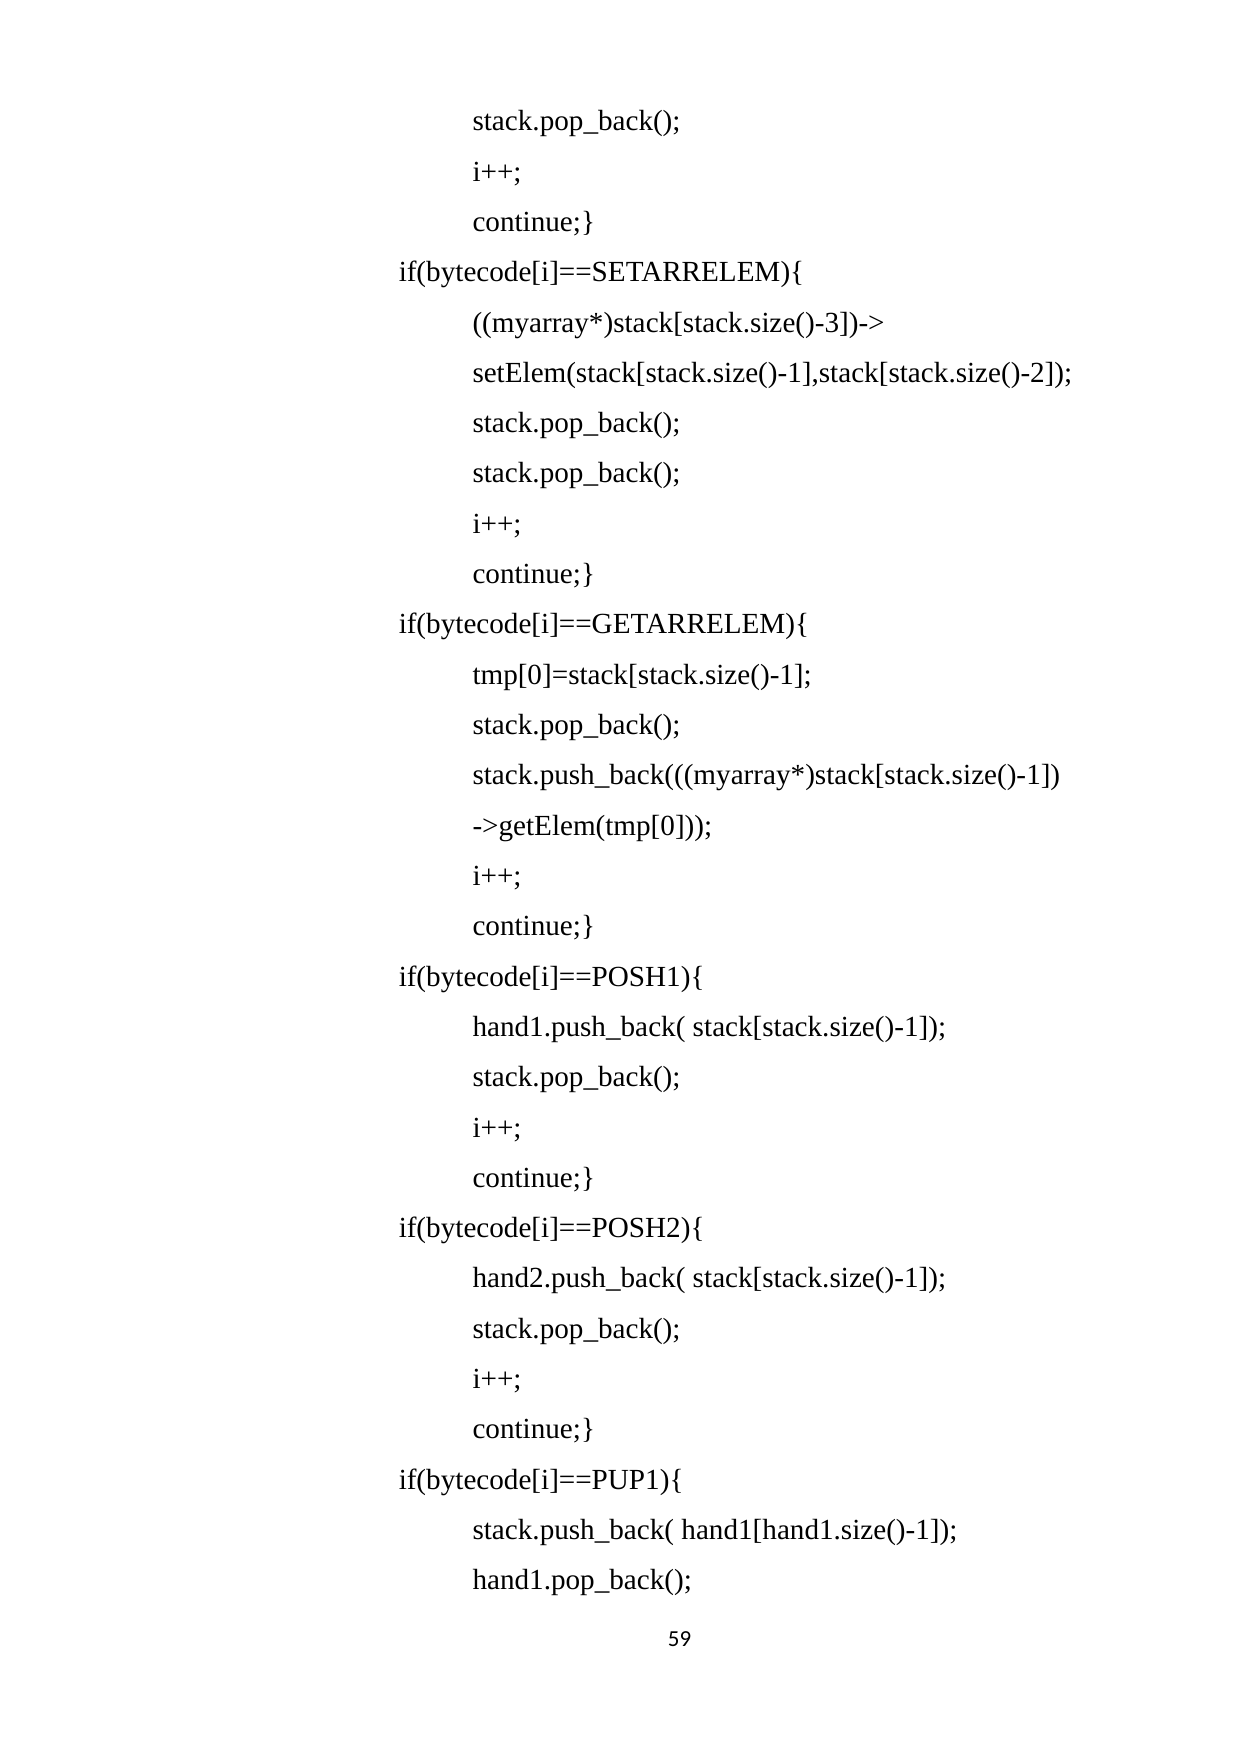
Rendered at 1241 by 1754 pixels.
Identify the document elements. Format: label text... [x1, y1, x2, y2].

subtitle i++; [177, 506, 1181, 539]
subtitle continue;} [177, 204, 1181, 238]
subtitle i++; [177, 1110, 1181, 1143]
subtitle stack.push_back( hand1[hand1.size()-1]); [177, 1512, 1181, 1546]
subtitle continue;} [177, 1160, 1181, 1193]
subtitle hand1.pop_back(); [177, 1562, 1181, 1596]
subtitle stack.pop_back(); [177, 707, 1181, 741]
subtitle if(bytecode[i]==GETARRELEM){ [177, 607, 1181, 640]
subtitle stack.pop_back(); [177, 456, 1181, 489]
subtitle if(bytecode[i]==POSH1){ [177, 959, 1181, 992]
subtitle setElem(stack[stack.size()-1],stack[stack.size()-2]); [177, 355, 1181, 388]
subtitle stack.pop_back(); [177, 103, 1181, 137]
subtitle stack.push_back(((myarray*)stack[stack.size()-1]) [177, 757, 1181, 791]
subtitle ->getElem(tmp[0])); [177, 808, 1181, 841]
subtitle ((myarray*)stack[stack.size()-3])-> [177, 305, 1181, 338]
subtitle i++; [177, 858, 1181, 892]
subtitle stack.pop_back(); [177, 405, 1181, 439]
subtitle stack.pop_back(); [177, 1311, 1181, 1344]
subtitle continue;} [177, 556, 1181, 590]
subtitle tmp[0]=stack[stack.size()-1]; [177, 657, 1181, 690]
subtitle continue;} [177, 1412, 1181, 1445]
subtitle continue;} [177, 908, 1181, 942]
subtitle if(bytecode[i]==SETARRELEM){ [177, 254, 1181, 288]
subtitle if(bytecode[i]==POSH2){ [177, 1210, 1181, 1244]
subtitle i++; [177, 154, 1181, 187]
subtitle i++; [177, 1361, 1181, 1395]
subtitle hand1.push_back( stack[stack.size()-1]); [177, 1009, 1181, 1043]
subtitle stack.pop_back(); [177, 1059, 1181, 1093]
subtitle hand2.push_back( stack[stack.size()-1]); [177, 1261, 1181, 1294]
subtitle if(bytecode[i]==PUP1){ [177, 1462, 1181, 1495]
